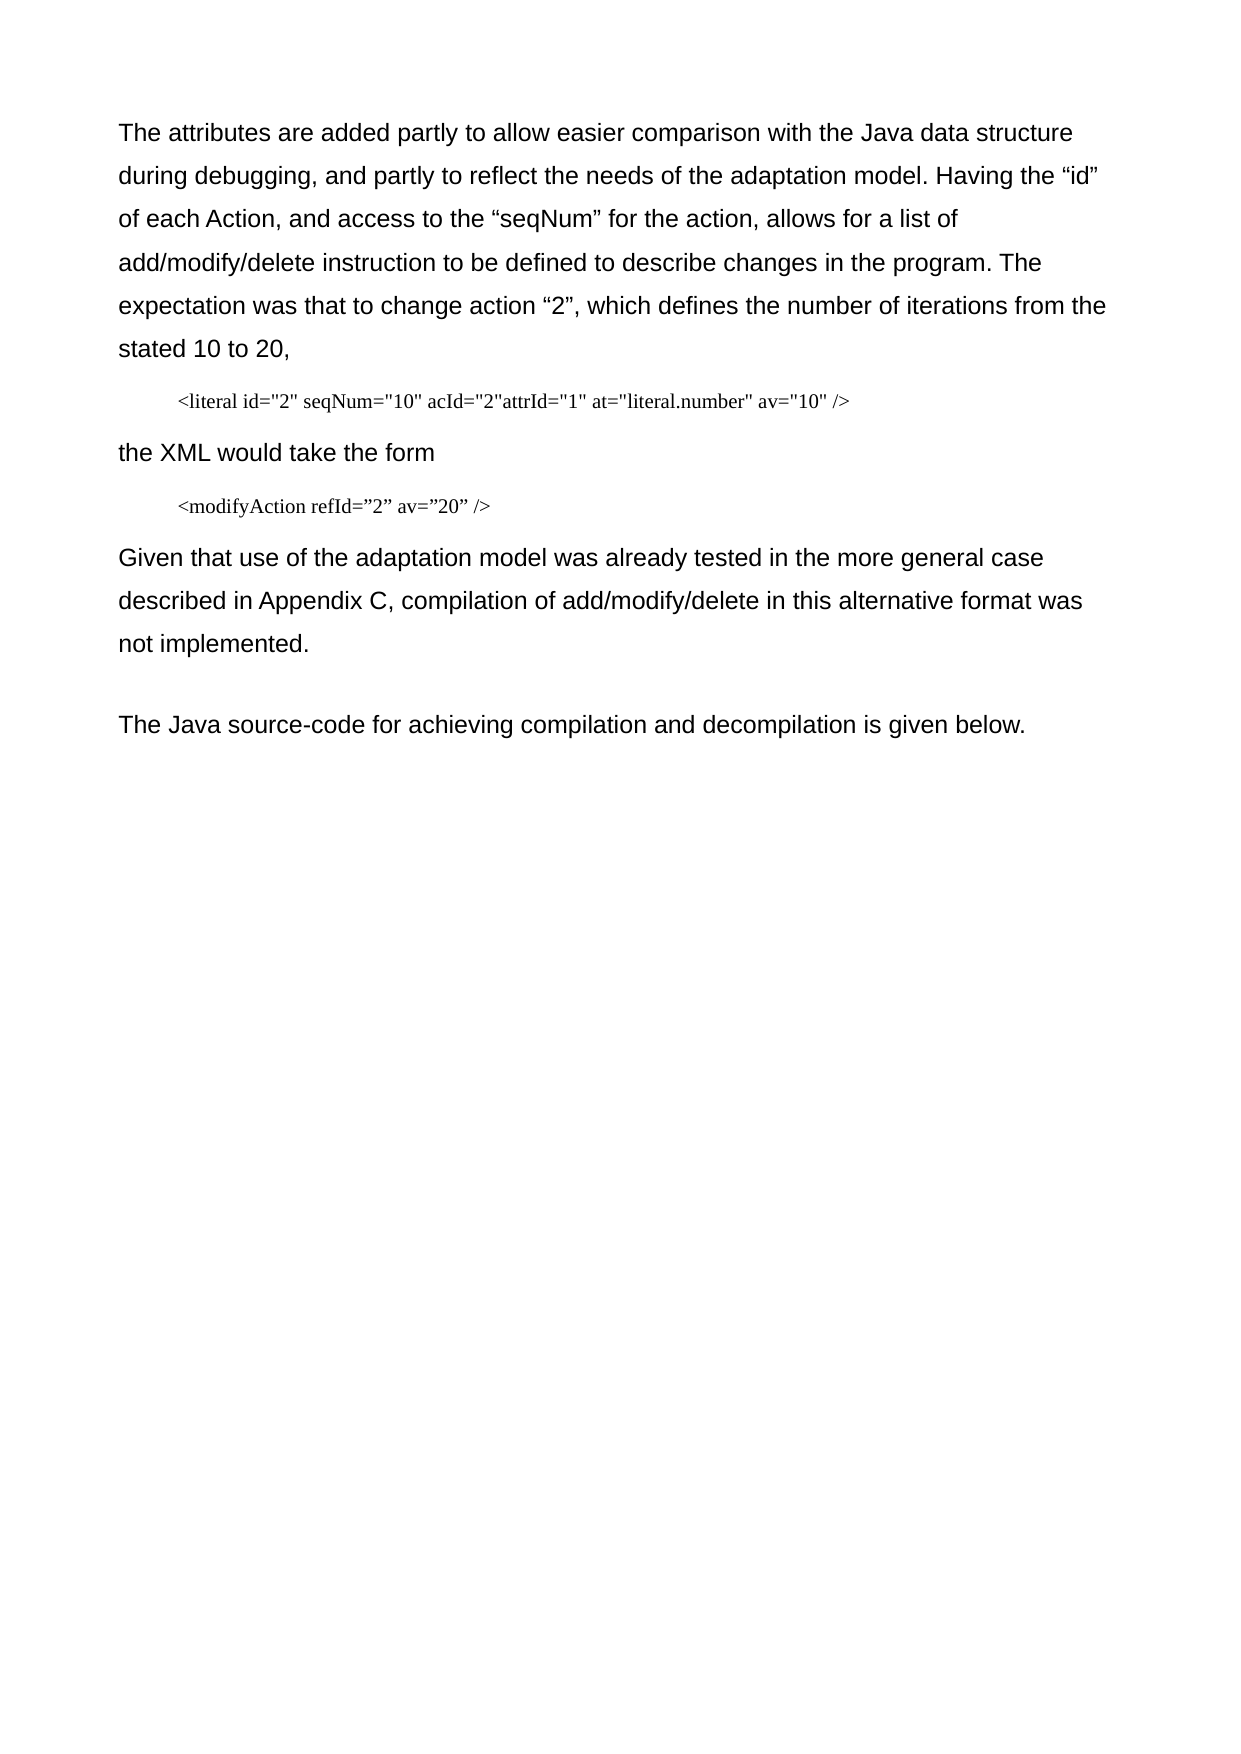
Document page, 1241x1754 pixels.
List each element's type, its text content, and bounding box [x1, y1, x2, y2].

text The Java source-code for achieving compilation and decompilation is given below. [118, 710, 1122, 739]
text The attributes are added partly to allow easier comparison with the Java data structure during debugging, and partly to reflect the needs of the adaptation model. Having the “id” of each Action, and access to the “seqNum” for the action, allows for a list of add/modify/delete instruction to be defined to describe changes in the program. The expectation was that to change action “2”, which defines the number of iterations from the stated 10 to 20, [118, 118, 1122, 362]
text Given that use of the adaptation model was already tested in the more general case described in Appendix C, compilation of add/modify/delete in this alternative format was not implemented. [118, 543, 1122, 658]
text <literal id="2" seqNum="10" acId="2"attrId="1" at="literal.number" av="10" /> [118, 389, 1122, 413]
text <modifyAction refId=”2” av=”20” /> [118, 494, 1122, 518]
text the XML would take the form [118, 438, 1122, 467]
